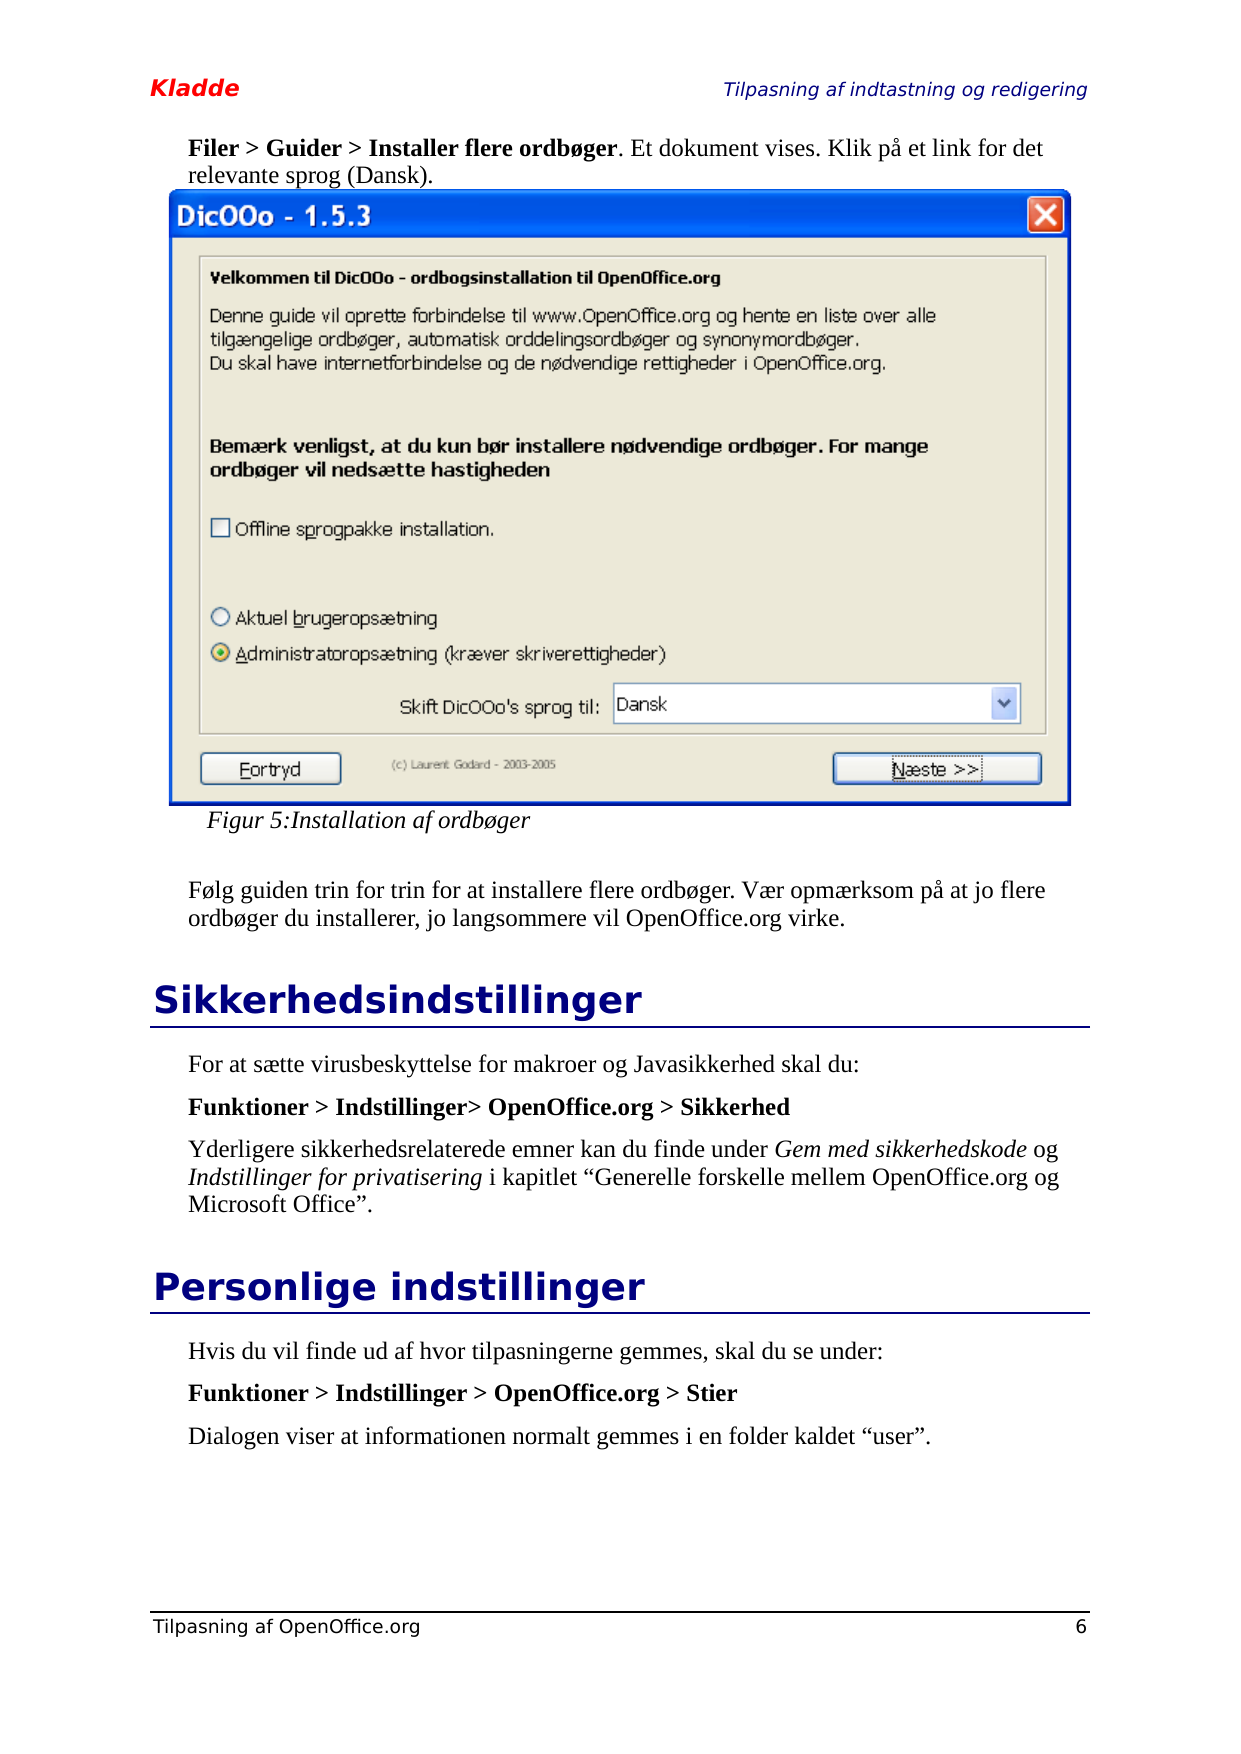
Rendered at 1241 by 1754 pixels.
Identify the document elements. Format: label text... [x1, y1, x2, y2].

text For at sætte virusbeskyttelse for makroer og Javasikkerhed skal du: [188, 1050, 1090, 1078]
picture [168, 189, 1072, 806]
text Yderligere sikkerhedsrelaterede emner kan du finde under Gem med sikkerhedskode og Indstillinger for privatisering i kapitlet “Generelle forskelle mellem OpenOffice.org og Microsoft Office”. [188, 1135, 1090, 1218]
subtitle Sikkerhedsindstillinger [150, 976, 1090, 1026]
list Hvis du vil finde ud af hvor tilpasningerne gemmes, skal du se under: [188, 1337, 1090, 1365]
text Følg guiden trin for trin for at installere flere ordbøger. Vær opmærksom på at jo flere ordbøger du installerer, jo langsommere vil OpenOffice.org virke. [188, 876, 1090, 931]
subtitle Personlige indstillinger [150, 1263, 1090, 1312]
text Funktioner > Indstillinger> OpenOffice.org > Sikkerhed [188, 1093, 1090, 1120]
text Funktioner > Indstillinger > OpenOffice.org > Stier [188, 1379, 1090, 1407]
text Dialogen viser at informationen normalt gemmes i en folder kaldet “user”. [188, 1422, 1090, 1450]
text Figur 5:Installation af ordbøger [207, 806, 1071, 833]
text Filer > Guider > Installer flere ordbøger. Et dokument vises. Klik på et link for det relevante sprog (Dansk). [188, 134, 1090, 189]
